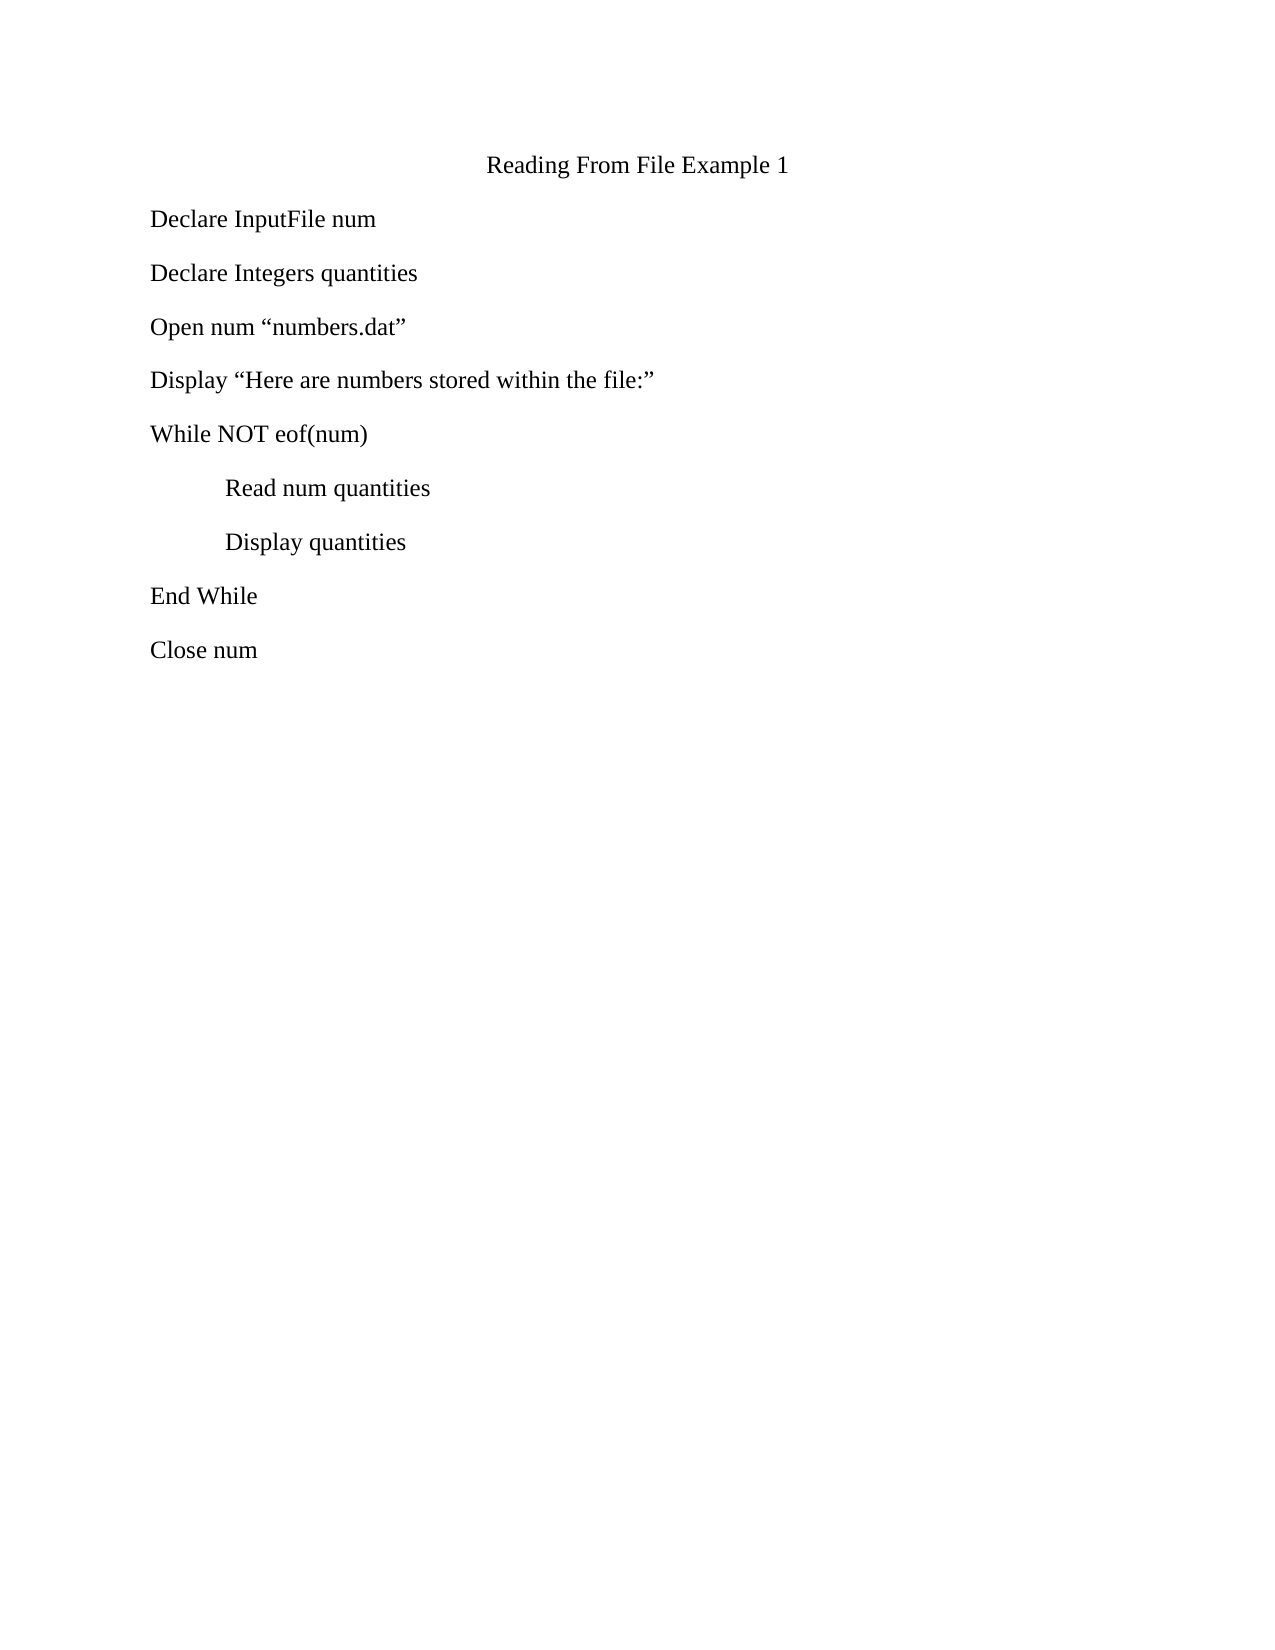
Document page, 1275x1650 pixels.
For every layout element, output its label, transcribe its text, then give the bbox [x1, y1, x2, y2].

text Read num quantities [150, 473, 1125, 502]
text Display quantities [150, 527, 1125, 556]
text Close num [150, 635, 1125, 663]
text End While [150, 581, 1125, 609]
text Reading From File Example 1 [150, 150, 1125, 179]
text Open num “numbers.dat” [150, 312, 1125, 340]
text While NOT eof(num) [150, 419, 1125, 448]
text Declare Integers quantities [150, 258, 1125, 286]
text Display “Here are numbers stored within the file:” [150, 365, 1125, 394]
text Declare InputFile num [150, 204, 1125, 233]
